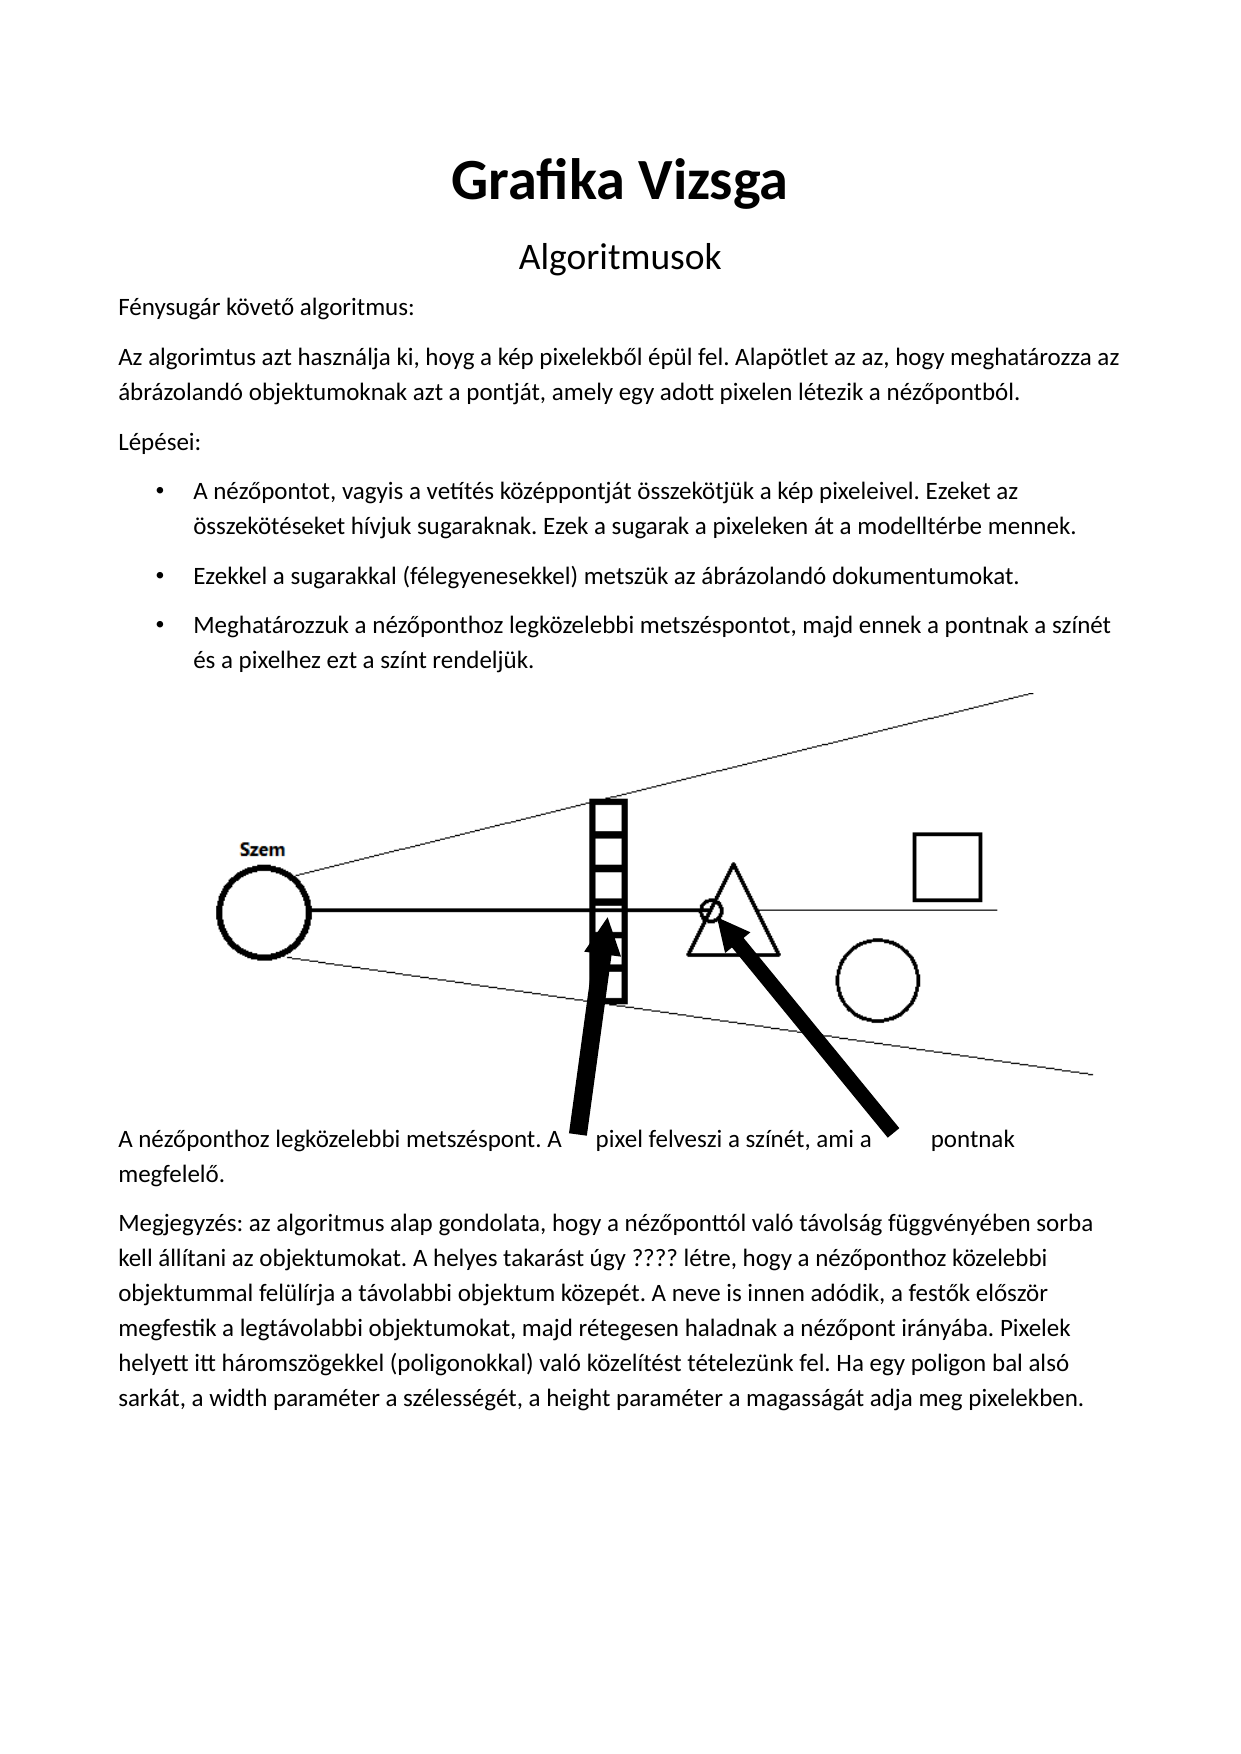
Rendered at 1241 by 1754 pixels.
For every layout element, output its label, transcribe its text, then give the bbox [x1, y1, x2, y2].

subtitle Algoritmusok [118, 233, 1122, 279]
text Lépései: [118, 426, 1122, 456]
list Ezekkel a sugarakkal (félegyenesekkel) metszük az ábrázolandó dokumentumokat. [156, 560, 1122, 590]
text Az algorimtus azt használja ki, hoyg a kép pixelekből épül fel. Alapötlet az az, hogy meghatározza az ábrázolandó objektumoknak azt a pontját, amely egy adott pixelen létezik a nézőpontból. [118, 341, 1122, 407]
title Grafika Vizsga [118, 143, 1122, 214]
picture [118, 693, 1123, 1104]
list A nézőpontot, vagyis a vetítés középpontját összekötjük a kép pixeleivel. Ezeket az összekötéseket hívjuk sugaraknak. Ezek a sugarak a pixeleken át a modelltérbe mennek. [156, 475, 1122, 541]
text A nézőponthoz legközelebbi metszéspont. A pixel felveszi a színét, ami a pontnak megfelelő. [118, 1123, 1122, 1188]
list Meghatározzuk a nézőponthoz legközelebbi metszéspontot, majd ennek a pontnak a színét és a pixelhez ezt a színt rendeljük. [156, 609, 1122, 675]
text Fénysugár követő algoritmus: [118, 291, 1122, 322]
text Megjegyzés: az algoritmus alap gondolata, hogy a nézőponttól való távolság függvényében sorba kell állítani az objektumokat. A helyes takarást úgy ???? létre, hogy a nézőponthoz közelebbi objektummal felülírja a távolabbi objektum közepét. A neve is innen adódik, a festők először megfestik a legtávolabbi objektumokat, majd rétegesen haladnak a nézőpont irányába. Pixelek helyett itt háromszögekkel (poligonokkal) való közelítést tételezünk fel. Ha egy poligon bal alsó sarkát, a width paraméter a szélességét, a height paraméter a magasságát adja meg pixelekben. [118, 1208, 1122, 1413]
